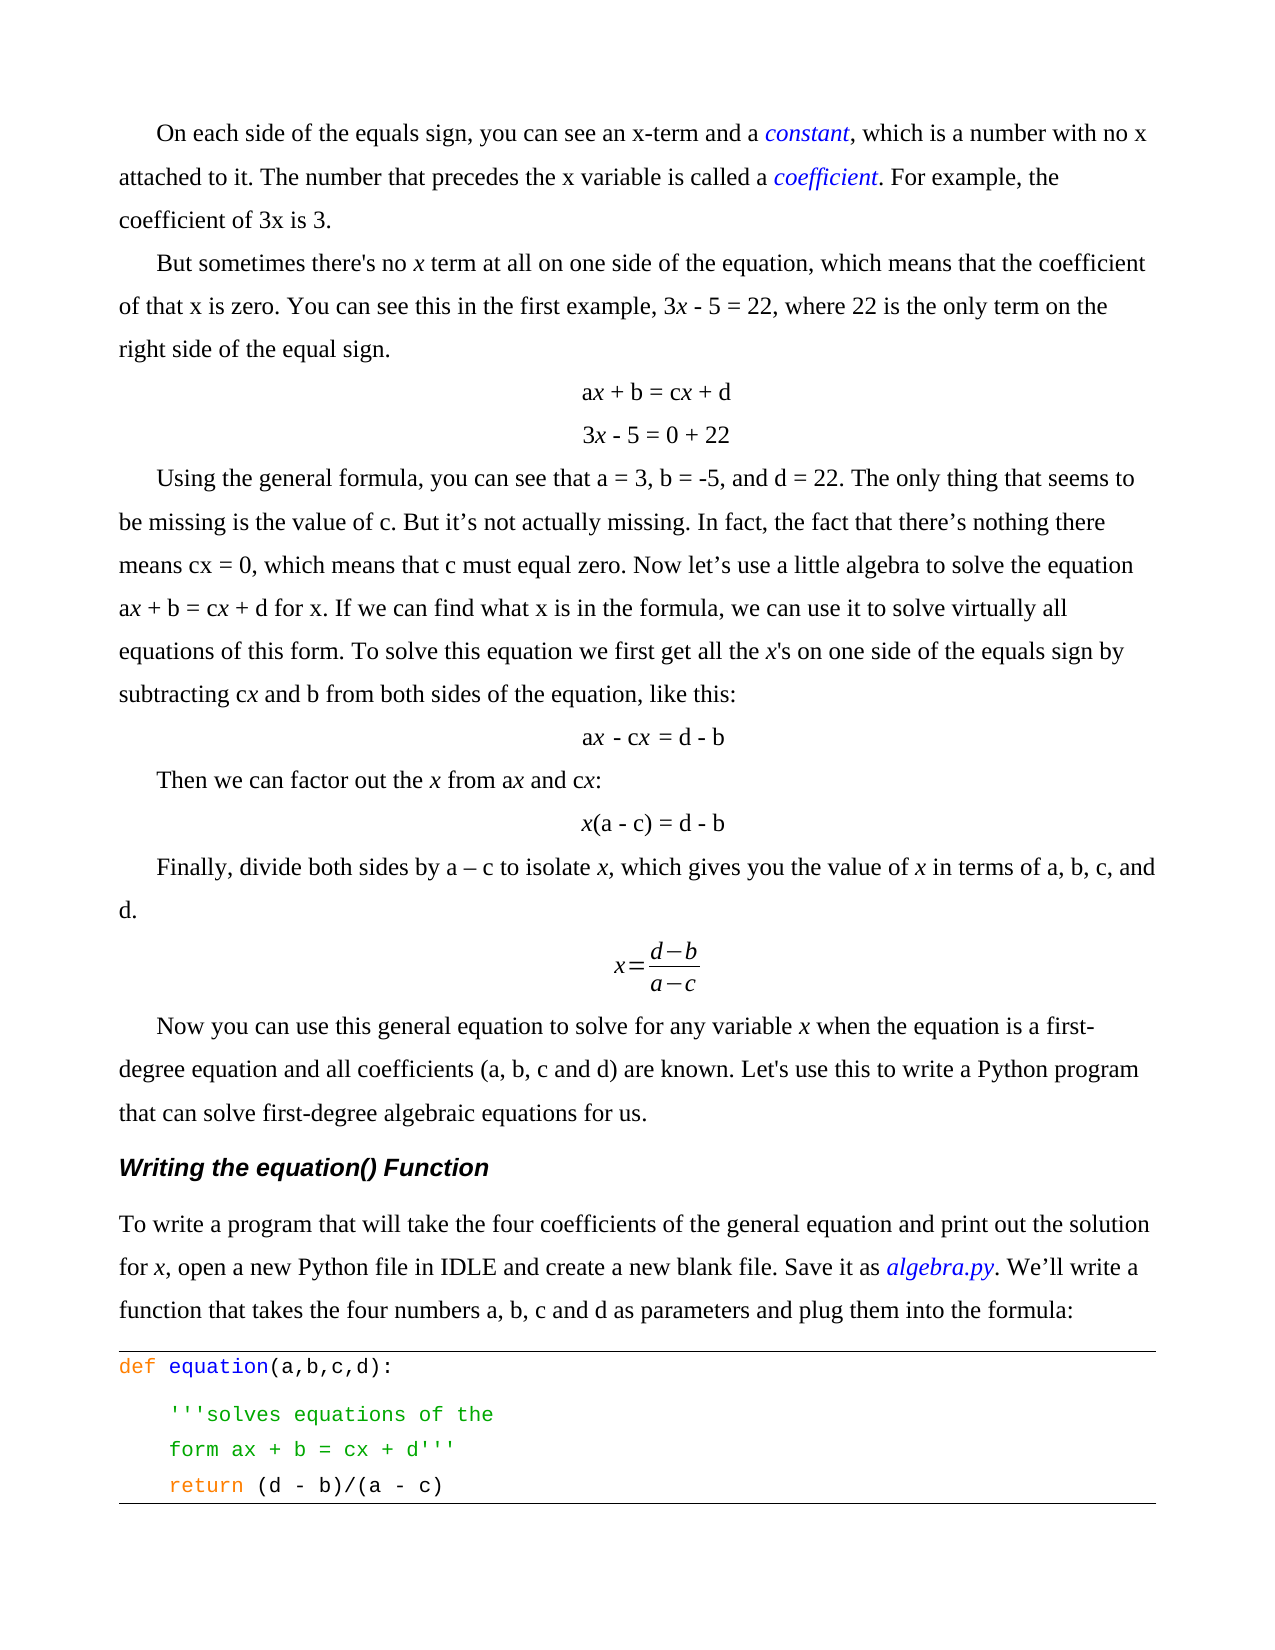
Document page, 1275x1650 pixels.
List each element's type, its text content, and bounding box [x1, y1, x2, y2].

text Now you can use this general equation to solve for any variable x when the equation is a first-degree equation and all coefficients (a, b, c and d) are known. Let's use this to write a Python program that can solve first-degree algebraic equations for us. [118, 1011, 1156, 1126]
text To write a program that will take the four coefficients of the general equation and print out the solution for x, open a new Python file in IDLE and create a new blank file. Save it as algebra.py. We’ll write a function that takes the four numbers a, b, c and d as parameters and plug them into the formula: [118, 1209, 1156, 1324]
text '''solves equations of the [118, 1399, 1156, 1428]
text form ax + b = cx + d''' [118, 1439, 1156, 1463]
text Finally, divide both sides by a – c to isolate x, which gives you the value of x in terms of a, b, c, and d. [118, 852, 1156, 923]
text But sometimes there's no x term at all on one side of the equation, which means that the coefficient of that x is zero. You can see this in the first example, 3x - 5 = 22, where 22 is the only term on the right side of the equal sign. [118, 248, 1156, 363]
text def equation(a,b,c,d): [118, 1352, 1156, 1380]
text On each side of the equals sign, you can see an x-term and a constant, which is a number with no x attached to it. The number that precedes the x variable is called a coefficient. For example, the coefficient of 3x is 3. [118, 118, 1156, 233]
text 3x - 5 = 0 + 22 [118, 420, 1156, 449]
text Writing the equation() Function [118, 1153, 1156, 1182]
text Using the general formula, you can see that a = 3, b = -5, and d = 22. The only thing that seems to be missing is the value of c. But it’s not actually missing. In fact, the fact that there’s nothing there means cx = 0, which means that c must equal zero. Now let’s use a little algebra to solve the equation ax + b = cx + d for x. If we can find what x is in the formula, we can use it to solve virtually all equations of this form. To solve this equation we first get all the x's on one side of the equals sign by subtracting cx and b from both sides of the equation, like this: [118, 463, 1156, 708]
text ax + b = cx + d [118, 377, 1156, 406]
text x(a - c) = d - b [118, 808, 1156, 837]
text return (d - b)/(a - c) [118, 1475, 1156, 1504]
text Then we can factor out the x from ax and cx: [118, 765, 1156, 794]
text ax - cx = d - b [118, 722, 1156, 751]
